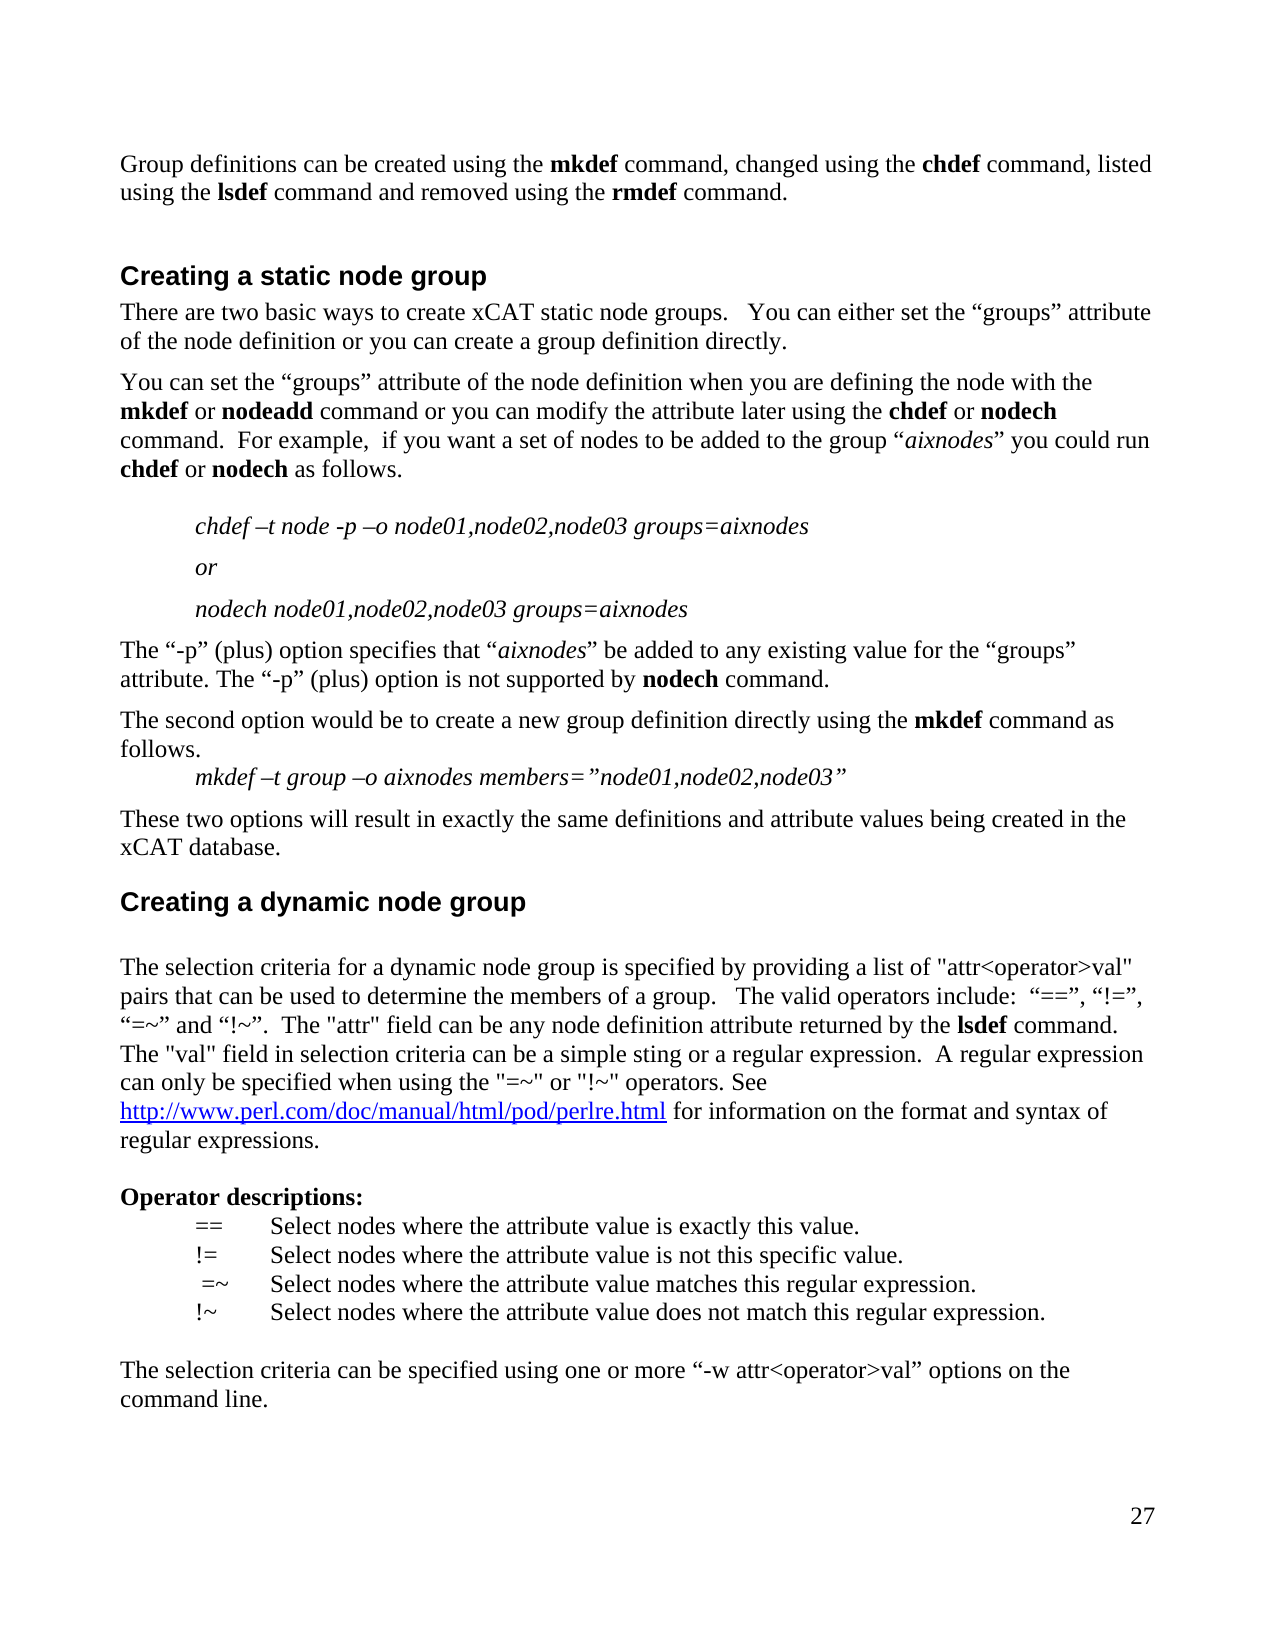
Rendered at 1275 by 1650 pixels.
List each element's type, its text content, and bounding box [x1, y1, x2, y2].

text nodech node01,node02,node03 groups=aixnodes [120, 594, 1155, 622]
text The selection criteria for a dynamic node group is specified by providing a list of "attr<operator>val" pairs that can be used to determine the members of a group. The valid operators include: “==”, “!=”, “=~” and “!~”. The "attr" field can be any node definition attribute returned by the lsdef command. The "val" field in selection criteria can be a simple sting or a regular expression. A regular expression can only be specified when using the "=~" or "!~" operators. See http://www.perl.com/doc/manual/html/pod/perlre.html for information on the format and syntax of regular expressions. [120, 952, 1155, 1154]
list The second option would be to create a new group definition directly using the mkdef command as follows. [82, 705, 1155, 762]
text != Select nodes where the attribute value is not this specific value. [120, 1240, 1155, 1269]
text !~ Select nodes where the attribute value does not match this regular expression. [120, 1297, 1155, 1326]
text Group definitions can be created using the mkdef command, changed using the chdef command, listed using the lsdef command and removed using the rmdef command. [120, 149, 1155, 206]
list You can set the “groups” attribute of the node definition when you are defining the node with the mkdef or nodeadd command or you can modify the attribute later using the chdef or nodech command. For example, if you want a set of nodes to be added to the group “aixnodes” you could run chdef or nodech as follows. [120, 367, 1155, 482]
text These two options will result in exactly the same definitions and attribute values being created in the xCAT database. [120, 804, 1155, 861]
text == Select nodes where the attribute value is exactly this value. [120, 1211, 1155, 1240]
text There are two basic ways to create xCAT static node groups. You can either set the “groups” attribute of the node definition or you can create a group definition directly. [120, 297, 1155, 355]
text The selection criteria can be specified using one or more “-w attr<operator>val” options on the command line. [120, 1355, 1155, 1412]
text Operator descriptions: [120, 1182, 1155, 1211]
text The “-p” (plus) option specifies that “aixnodes” be added to any existing value for the “groups” attribute. The “-p” (plus) option is not supported by nodech command. [120, 635, 1155, 692]
subtitle Creating a dynamic node group [120, 886, 1155, 917]
text mkdef –t group –o aixnodes members=”node01,node02,node03” [120, 762, 1155, 791]
subtitle Creating a static node group [120, 260, 1155, 291]
text chdef –t node -p –o node01,node02,node03 groups=aixnodes [120, 511, 1155, 540]
text or [120, 552, 1155, 581]
text =~ Select nodes where the attribute value matches this regular expression. [120, 1269, 1155, 1297]
